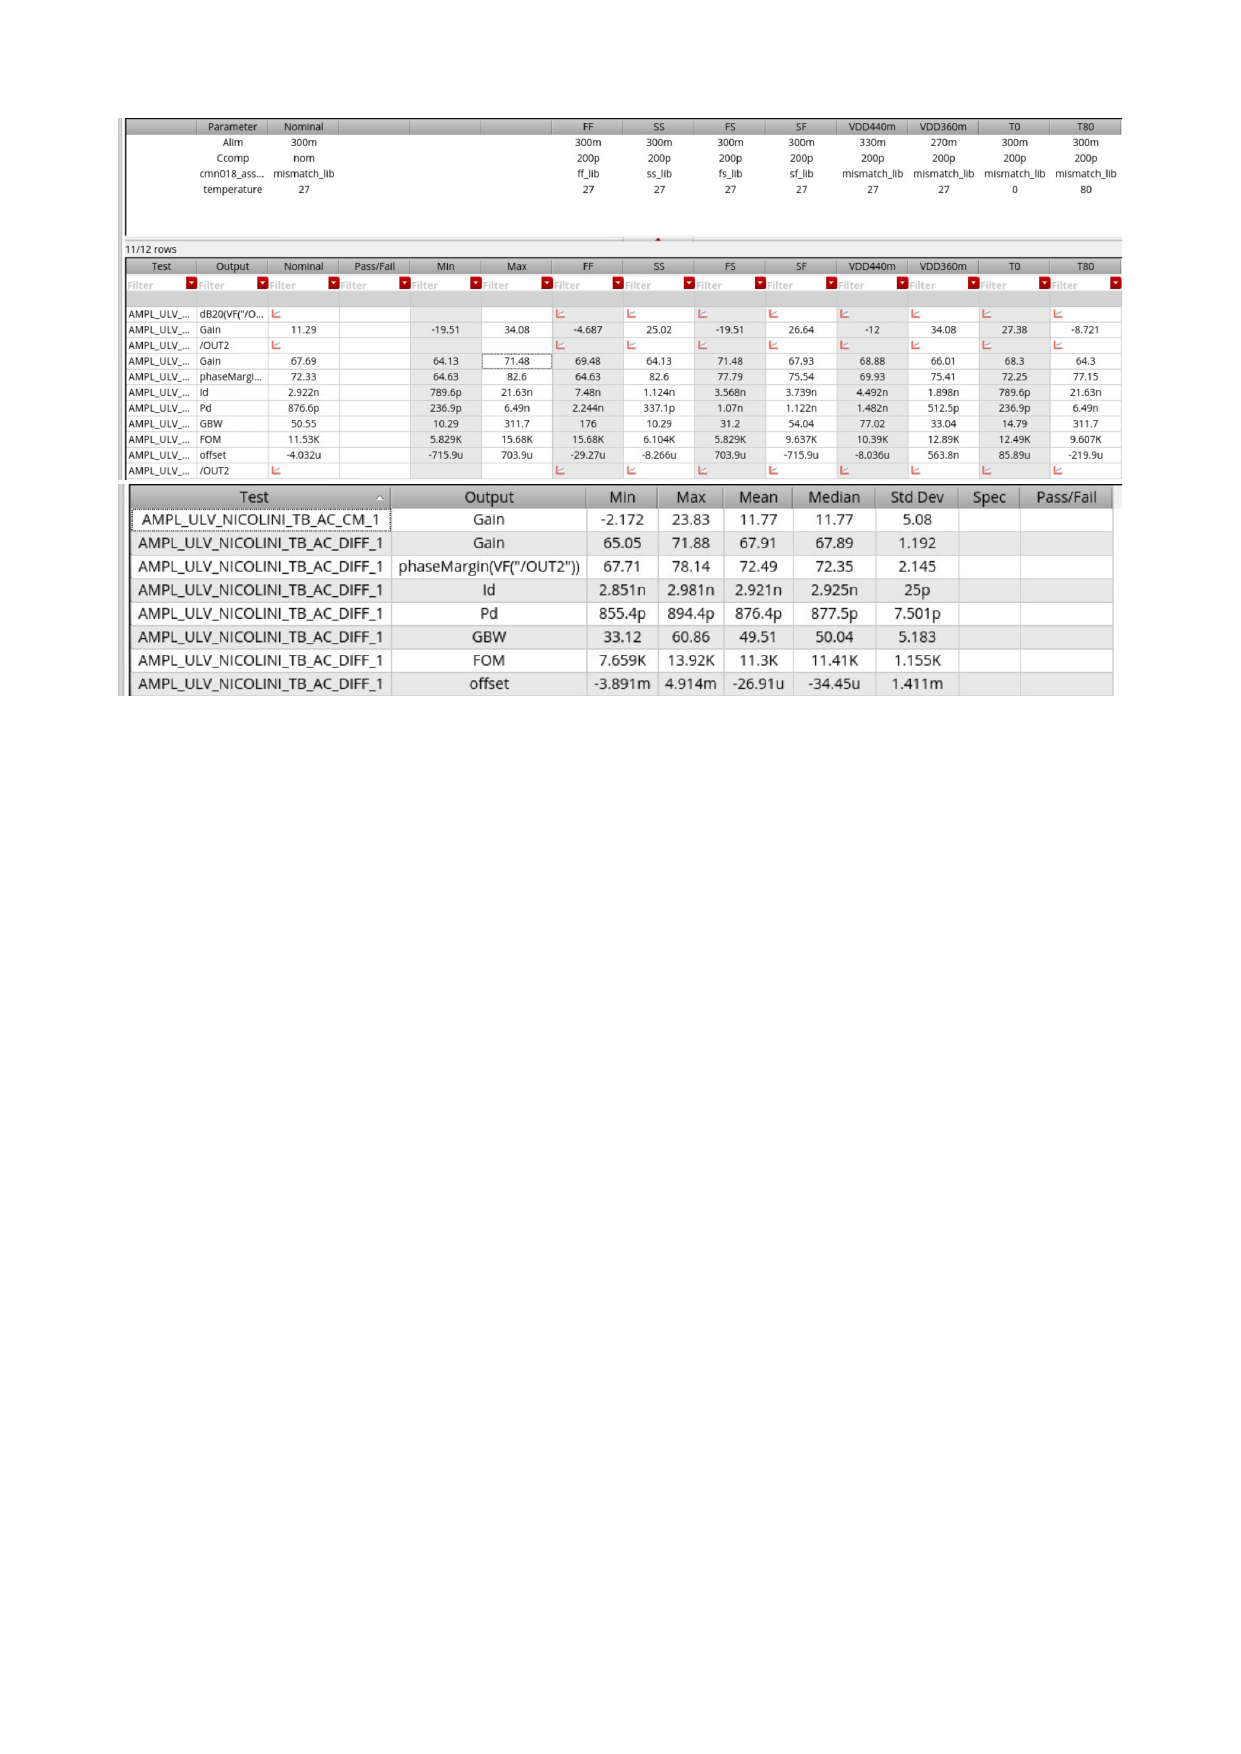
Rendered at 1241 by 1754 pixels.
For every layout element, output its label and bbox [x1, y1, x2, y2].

picture [118, 118, 1123, 480]
picture [118, 484, 1123, 696]
